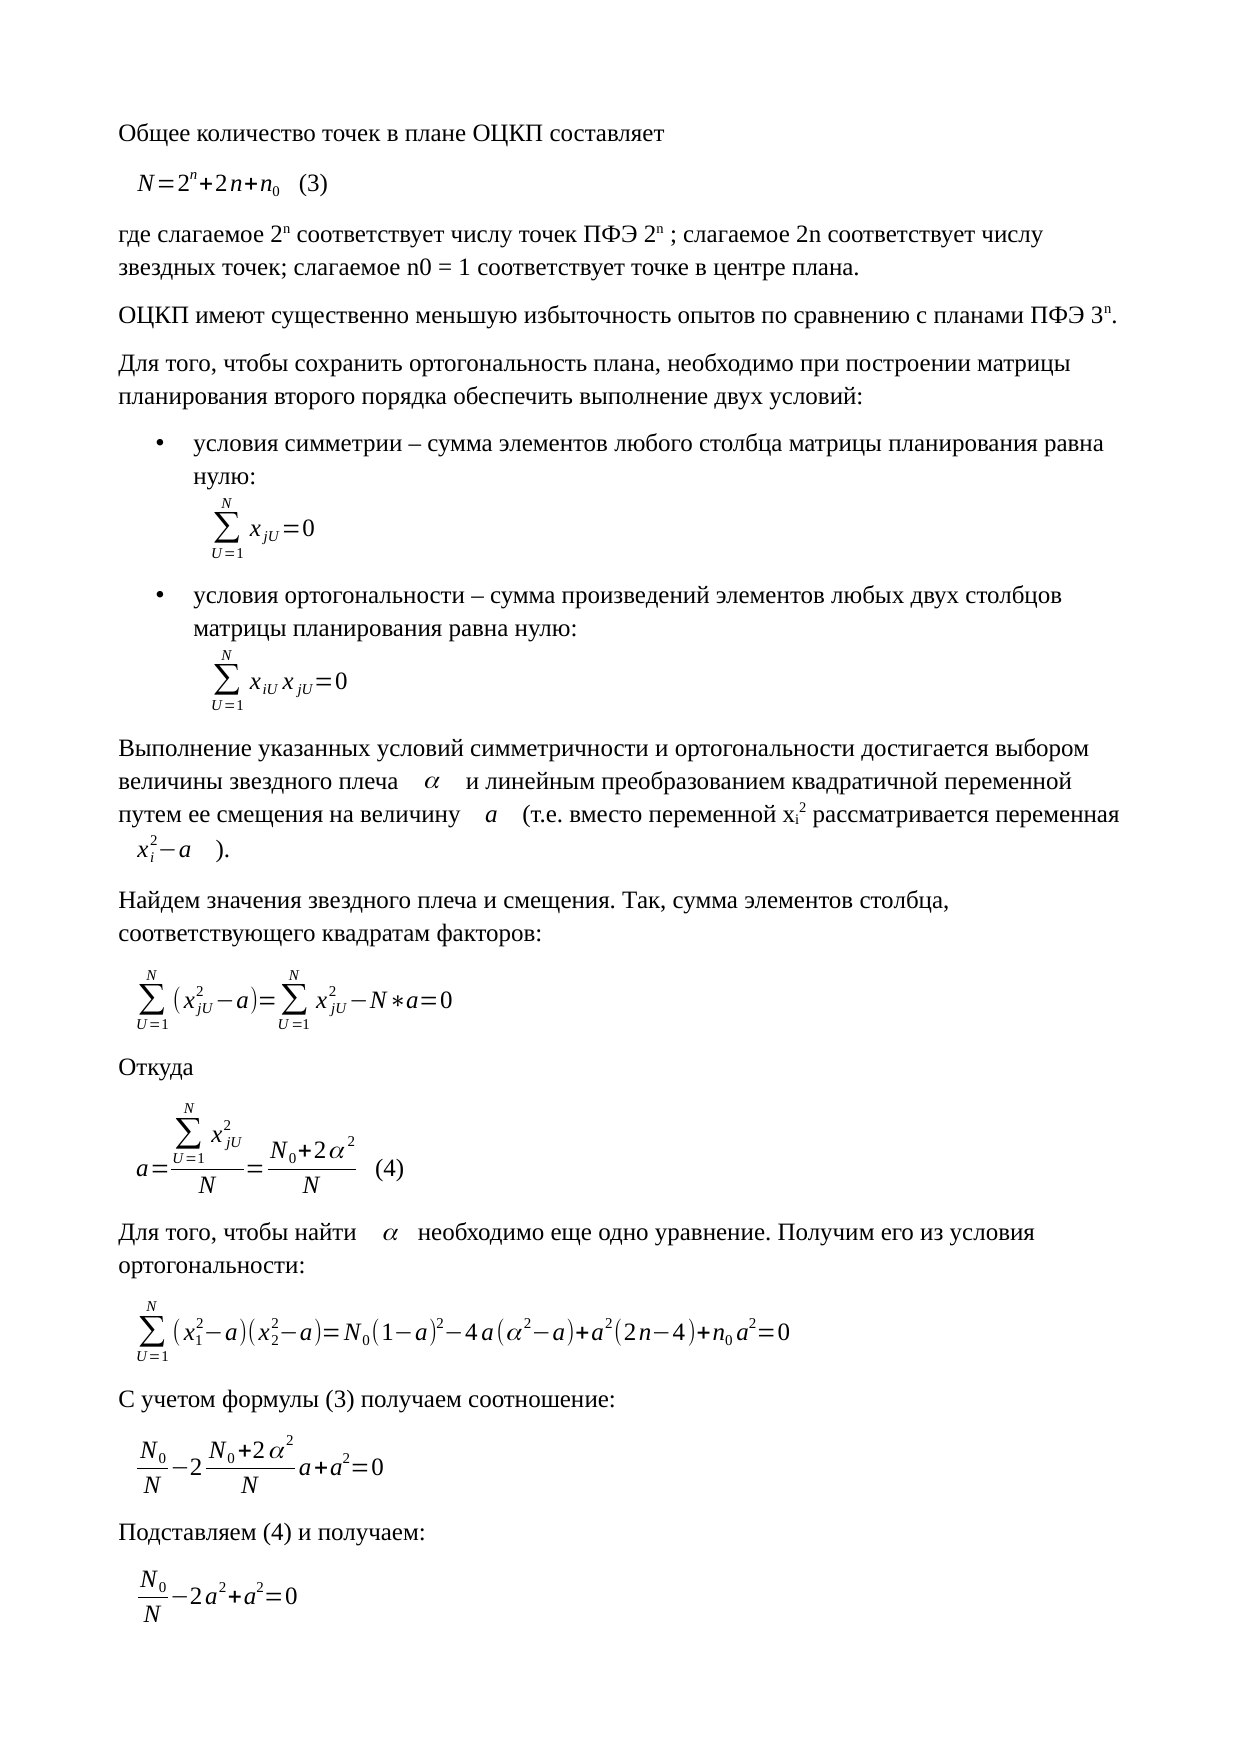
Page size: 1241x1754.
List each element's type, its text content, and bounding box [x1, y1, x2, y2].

text (4) [118, 1100, 1122, 1198]
text С учетом формулы (3) получаем соотношение: [118, 1384, 1122, 1413]
text (3) [118, 166, 1122, 201]
text Подставляем (4) и получаем: [118, 1517, 1122, 1546]
text Для того, чтобы сохранить ортогональность плана, необходимо при построении матрицы планирования второго порядка обеспечить выполнение двух условий: [118, 348, 1122, 409]
text где слагаемое 2n соответствует числу точек ПФЭ 2n ; слагаемое 2n соответствует числу звездных точек; слагаемое n0 = 1 соответствует точке в центре плана. [118, 219, 1122, 281]
list условия ортогональности – сумма произведений элементов любых двух столбцов матрицы планирования равна нулю: [156, 581, 1122, 714]
text Откуда [118, 1052, 1122, 1081]
text Общее количество точек в плане ОЦКП составляет [118, 118, 1122, 147]
text ОЦКП имеют существенно меньшую избыточность опытов по сравнению с планами ПФЭ 3n. [118, 300, 1122, 329]
list условия симметрии – сумма элементов любого столбца матрицы планирования равна нулю: [156, 428, 1122, 562]
text Для того, чтобы найти необходимо еще одно уравнение. Получим его из условия ортогональности: [118, 1217, 1122, 1279]
text Выполнение указанных условий симметричности и ортогональности достигается выбором величины звездного плеча и линейным преобразованием квадратичной переменной путем ее смещения на величину (т.е. вместо переменной xi2 рассматривается переменная ). [118, 733, 1122, 867]
text Найдем значения звездного плеча и смещения. Так, сумма элементов столбца, соответствующего квадратам факторов: [118, 886, 1122, 947]
